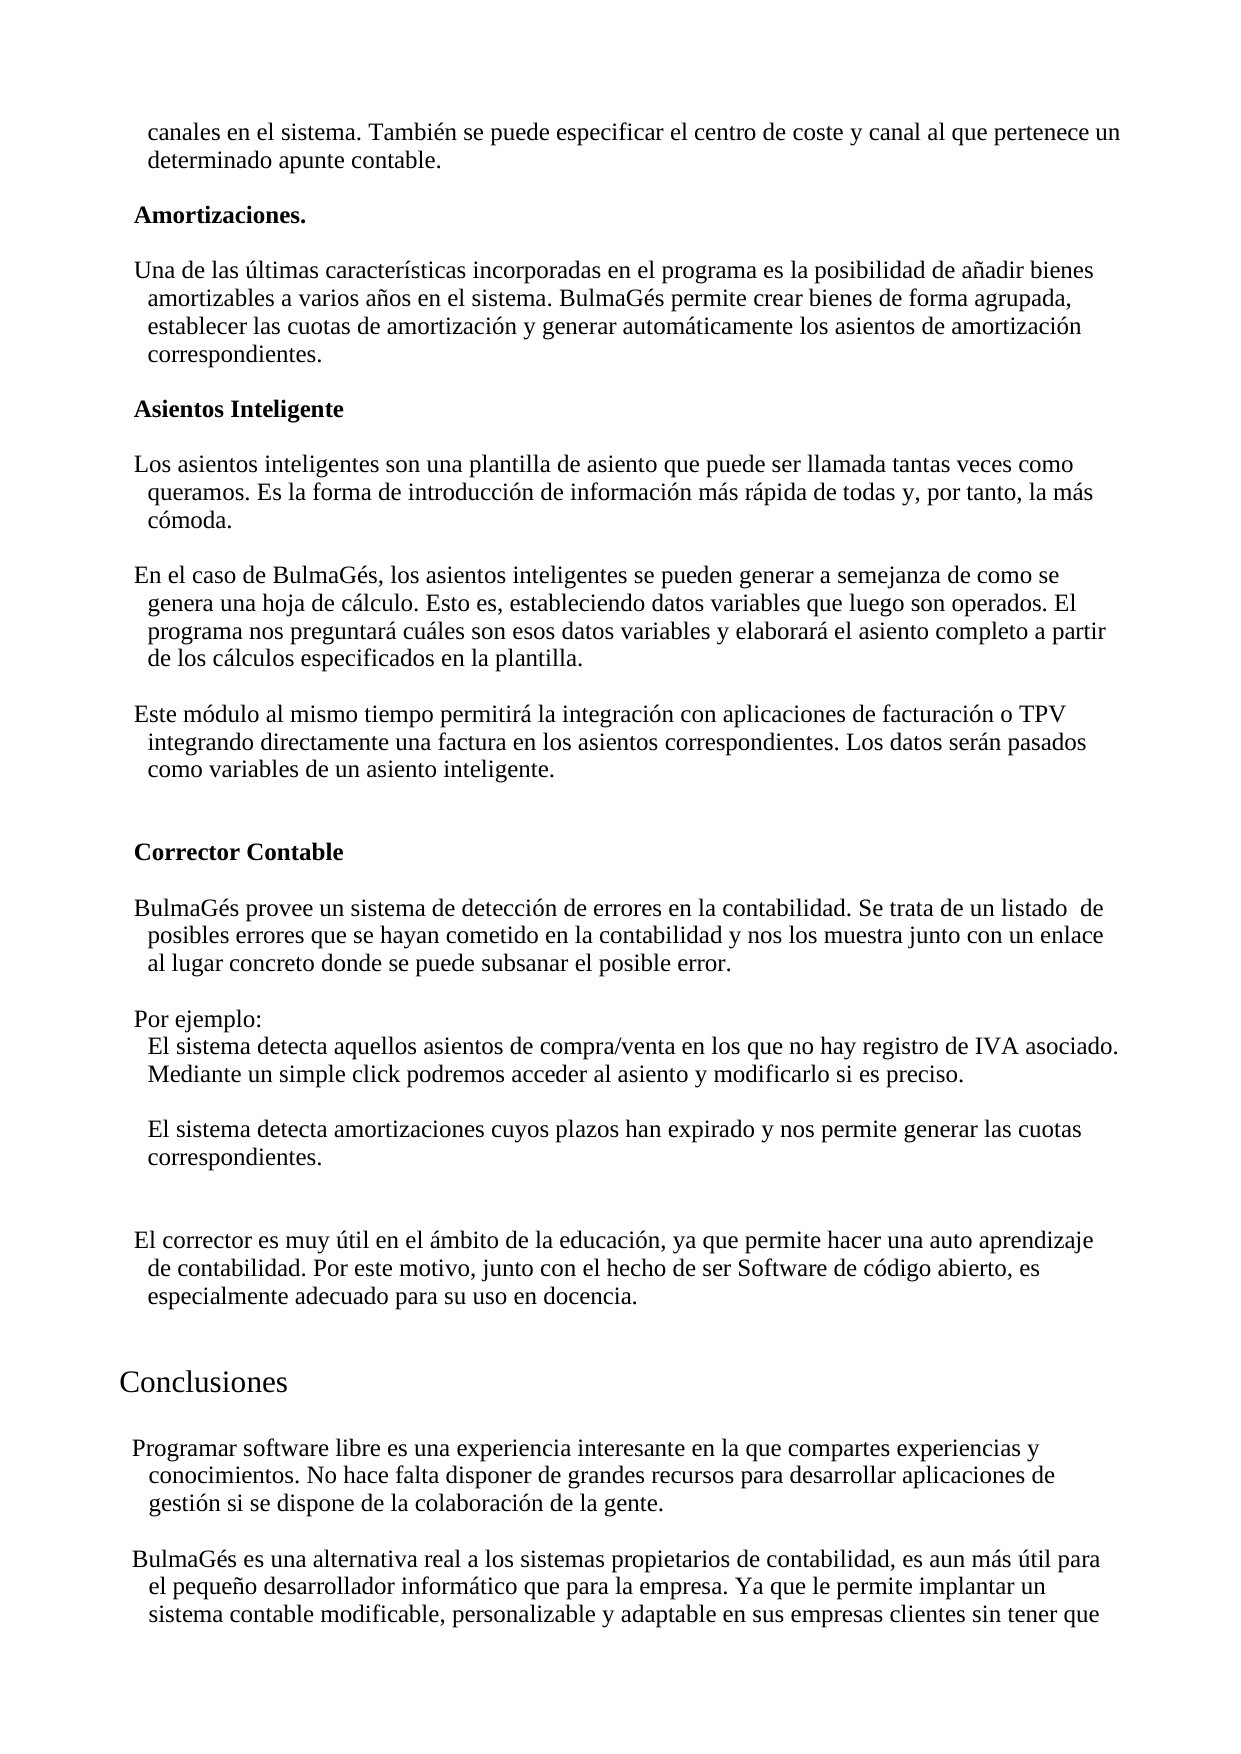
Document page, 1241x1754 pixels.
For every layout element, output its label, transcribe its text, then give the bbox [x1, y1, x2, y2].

text Corrector Contable [134, 838, 1122, 866]
text Amortizaciones. [134, 201, 1122, 229]
text El corrector es muy útil en el ámbito de la educación, ya que permite hacer una auto aprendizaje de contabilidad. Por este motivo, junto con el hecho de ser Software de código abierto, es especialmente adecuado para su uso en docencia. [134, 1226, 1122, 1309]
text canales en el sistema. También se puede especificar el centro de coste y canal al que pertenece un determinado apunte contable. [134, 118, 1122, 173]
text Este módulo al mismo tiempo permitirá la integración con aplicaciones de facturación o TPV integrando directamente una factura en los asientos correspondientes. Los datos serán pasados como variables de un asiento inteligente. [134, 700, 1122, 783]
text Los asientos inteligentes son una plantilla de asiento que puede ser llamada tantas veces como queramos. Es la forma de introducción de información más rápida de todas y, por tanto, la más cómoda. [134, 451, 1122, 534]
text Conclusiones [119, 1365, 1122, 1399]
text El sistema detecta aquellos asientos de compra/venta en los que no hay registro de IVA asociado. Mediante un simple click podremos acceder al asiento y modificarlo si es preciso. [134, 1032, 1122, 1088]
text Por ejemplo: [134, 1005, 1122, 1032]
text BulmaGés provee un sistema de detección de errores en la contabilidad. Se trata de un listado de posibles errores que se hayan cometido en la contabilidad y nos los muestra junto con un enlace al lugar concreto donde se puede subsanar el posible error. [134, 894, 1122, 977]
text El sistema detecta amortizaciones cuyos plazos han expirado y nos permite generar las cuotas correspondientes. [134, 1116, 1122, 1171]
text BulmaGés es una alternativa real a los sistemas propietarios de contabilidad, es aun más útil para el pequeño desarrollador informático que para la empresa. Ya que le permite implantar un sistema contable modificable, personalizable y adaptable en sus empresas clientes sin tener que [132, 1545, 1122, 1628]
text Programar software libre es una experiencia interesante en la que compartes experiencias y conocimientos. No hace falta disponer de grandes recursos para desarrollar aplicaciones de gestión si se dispone de la colaboración de la gente. [132, 1434, 1122, 1517]
text En el caso de BulmaGés, los asientos inteligentes se pueden generar a semejanza de como se genera una hoja de cálculo. Esto es, estableciendo datos variables que luego son operados. El programa nos preguntará cuáles son esos datos variables y elaborará el asiento completo a partir de los cálculos especificados en la plantilla. [134, 561, 1122, 672]
text Asientos Inteligente [134, 395, 1122, 423]
text Una de las últimas características incorporadas en el programa es la posibilidad de añadir bienes amortizables a varios años en el sistema. BulmaGés permite crear bienes de forma agrupada, establecer las cuotas de amortización y generar automáticamente los asientos de amortización correspondientes. [134, 257, 1122, 367]
